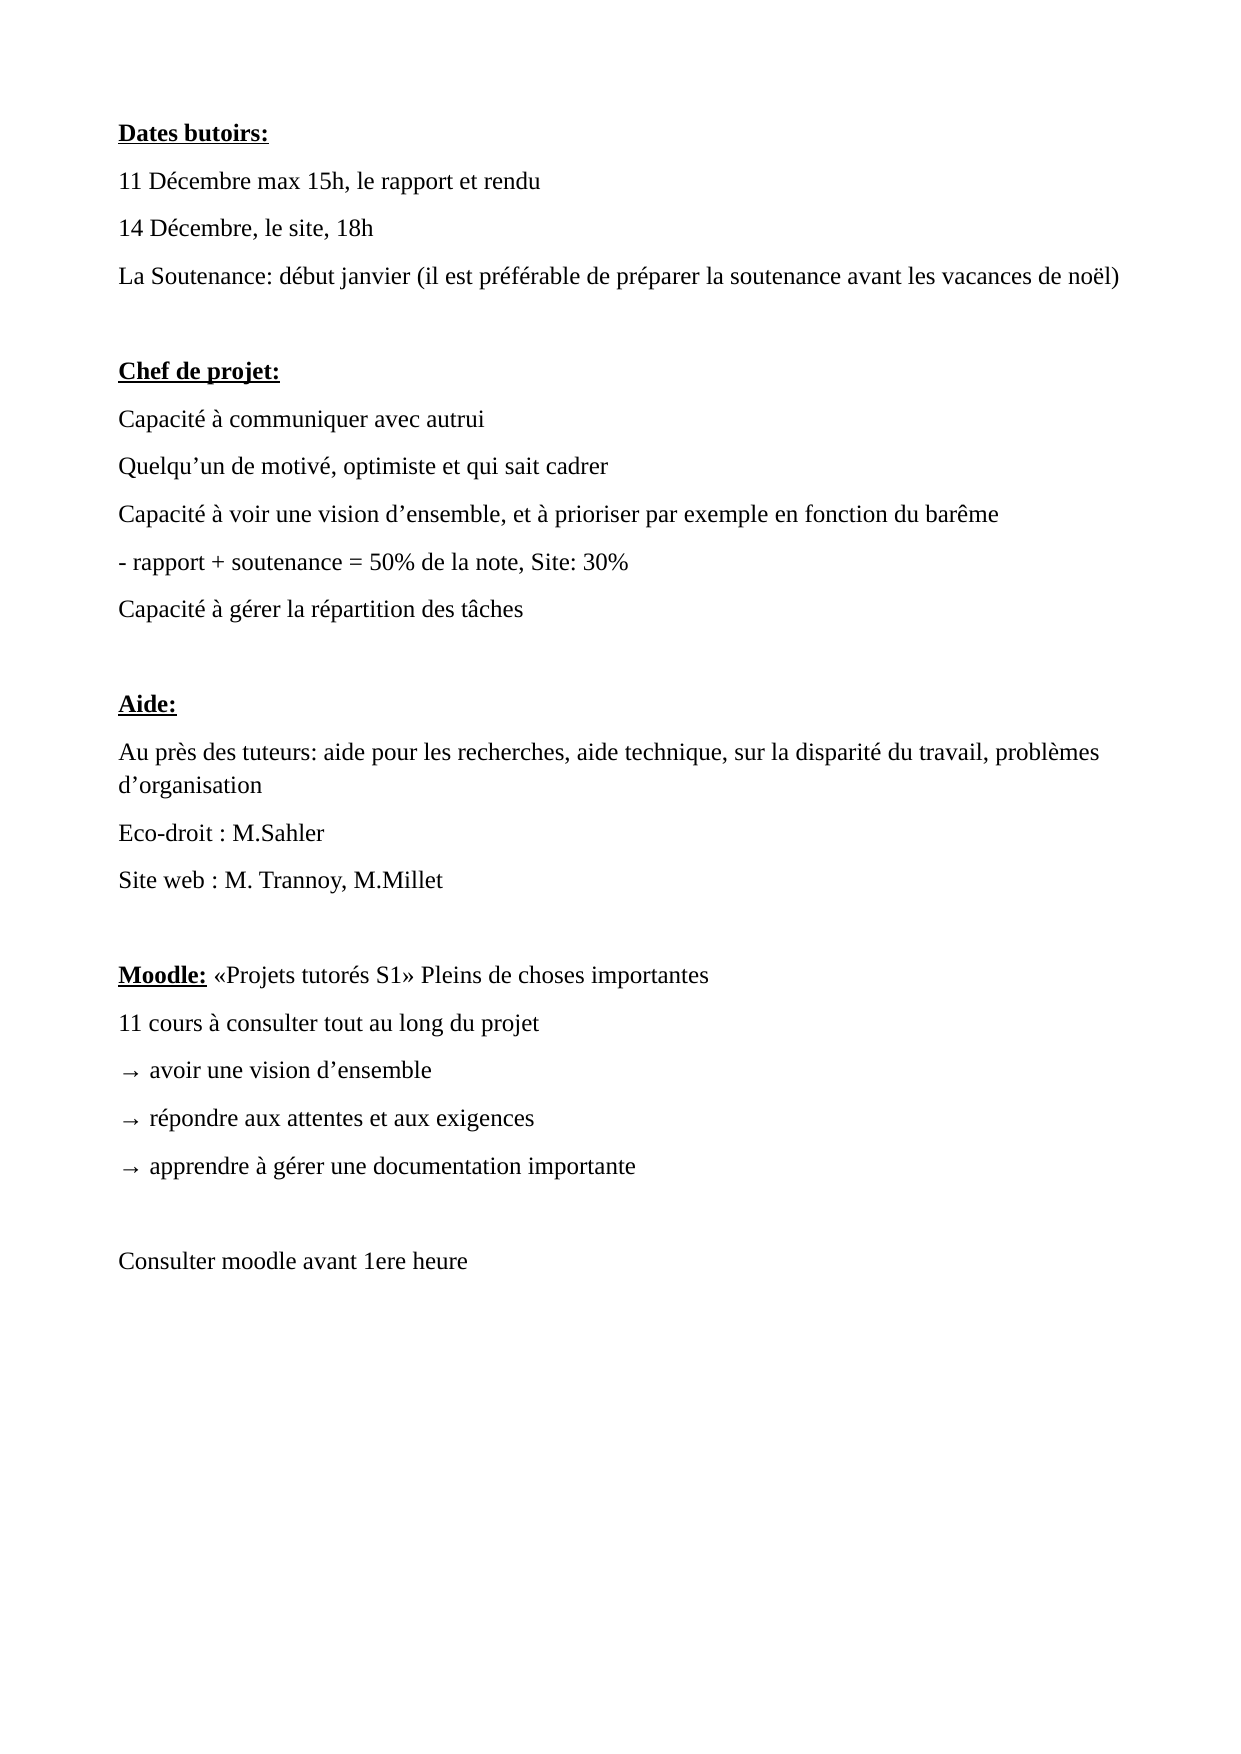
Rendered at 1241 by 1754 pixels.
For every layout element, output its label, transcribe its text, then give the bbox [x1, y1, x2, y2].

text 11 Décembre max 15h, le rapport et rendu [118, 166, 1122, 194]
text Eco-droit : M.Sahler [118, 818, 1122, 846]
text - rapport + soutenance = 50% de la note, Site: 30% [118, 547, 1122, 575]
text Capacité à voir une vision d’ensemble, et à prioriser par exemple en fonction du barême [118, 499, 1122, 528]
text Site web : M. Trannoy, M.Millet [118, 865, 1122, 894]
text Au près des tuteurs: aide pour les recherches, aide technique, sur la disparité du travail, problèmes d’organisation [118, 737, 1122, 799]
text Chef de projet: [118, 356, 1122, 385]
text 11 cours à consulter tout au long du projet [118, 1008, 1122, 1037]
text La Soutenance: début janvier (il est préférable de préparer la soutenance avant les vacances de noël) [118, 261, 1122, 290]
text → avoir une vision d’ensemble [118, 1056, 1122, 1084]
text → répondre aux attentes et aux exigences [118, 1103, 1122, 1132]
text Aide: [118, 689, 1122, 718]
text Capacité à gérer la répartition des tâches [118, 594, 1122, 623]
text Capacité à communiquer avec autrui [118, 404, 1122, 432]
text Dates butoirs: [118, 118, 1122, 147]
text 14 Décembre, le site, 18h [118, 213, 1122, 242]
text → apprendre à gérer une documentation importante [118, 1151, 1122, 1179]
text Consulter moodle avant 1ere heure [118, 1246, 1122, 1275]
text Quelqu’un de motivé, optimiste et qui sait cadrer [118, 451, 1122, 480]
text Moodle: «Projets tutorés S1» Pleins de choses importantes [118, 960, 1122, 989]
